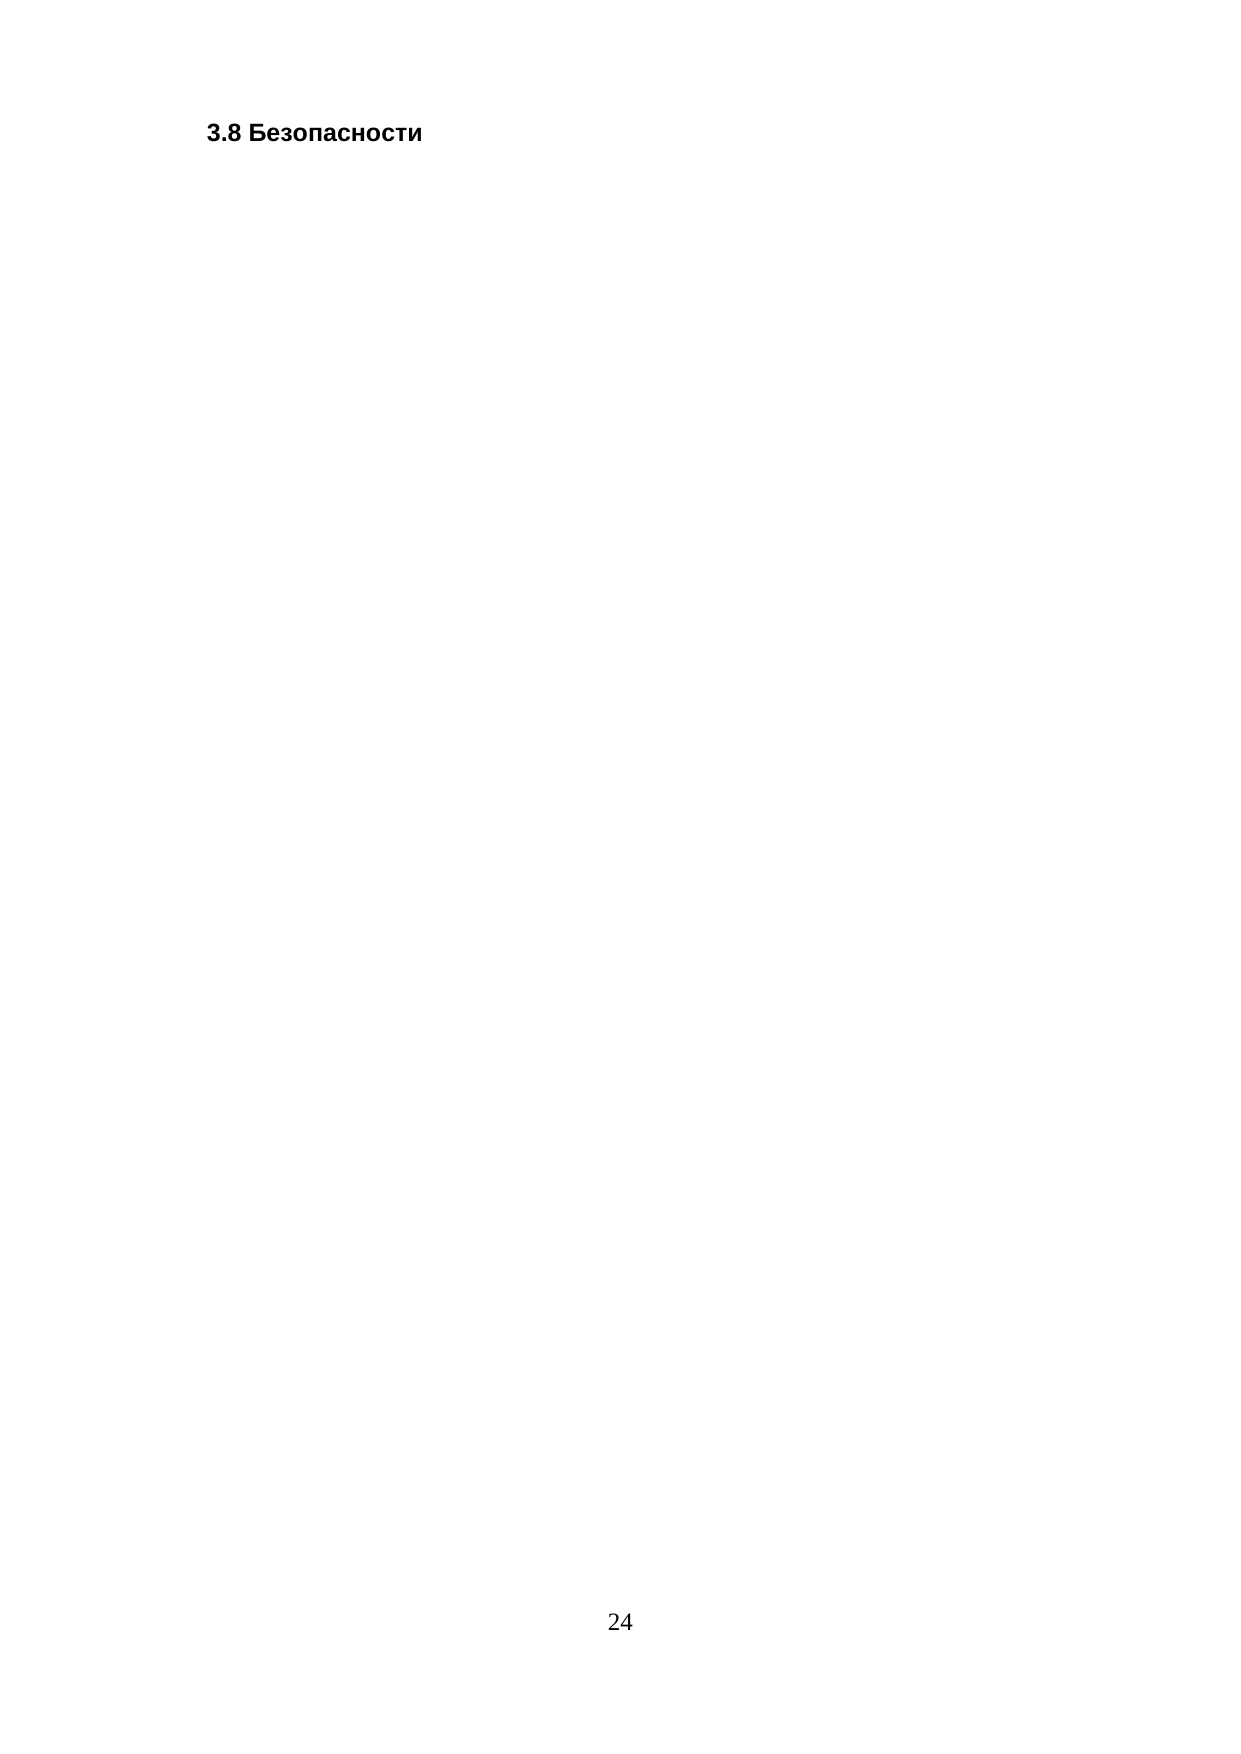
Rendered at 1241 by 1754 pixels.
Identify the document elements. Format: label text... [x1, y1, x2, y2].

subtitle Безопасности [118, 118, 1122, 147]
